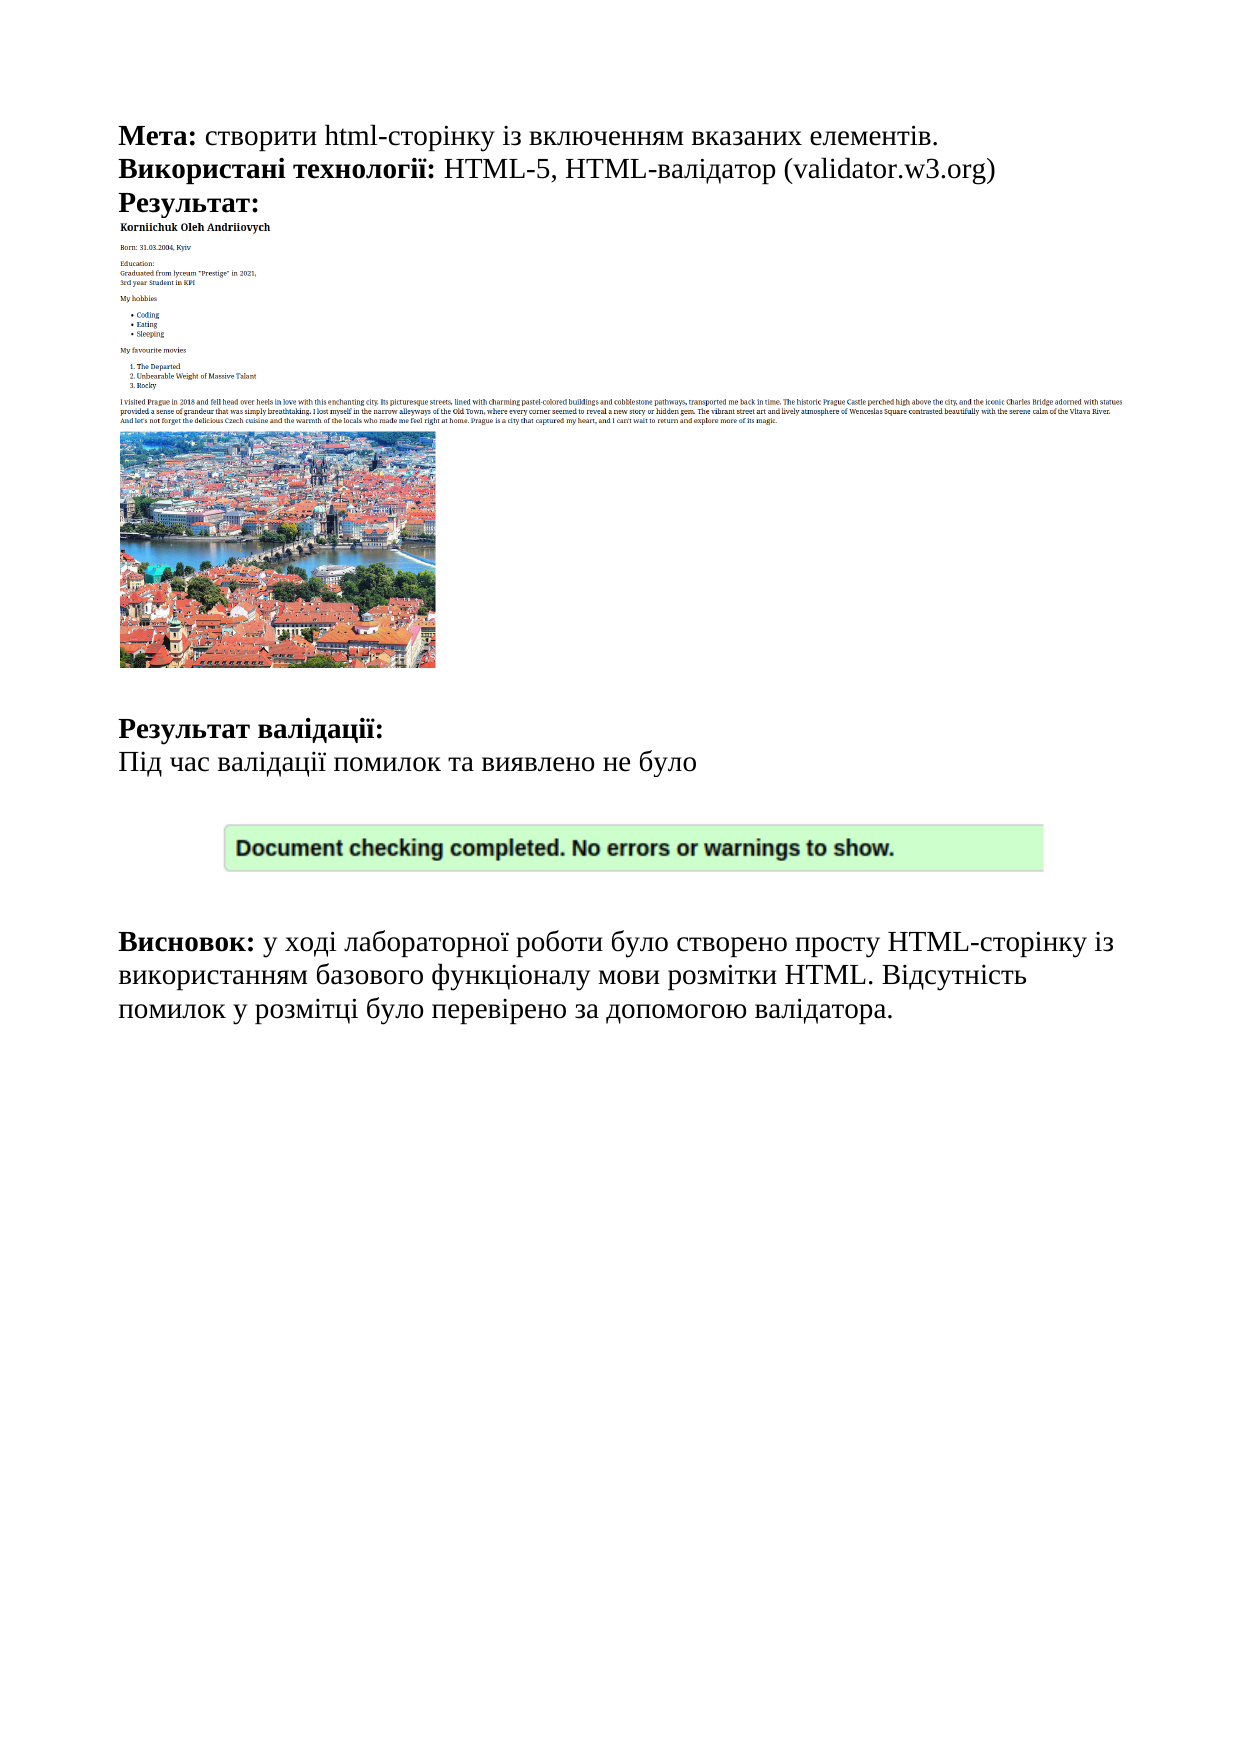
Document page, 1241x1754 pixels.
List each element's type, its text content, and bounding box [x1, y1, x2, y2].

text Висновок: у ході лабораторної роботи було створено просту HTML-сторінку із використанням базового функціоналу мови розмітки HTML. Відсутність помилок у розмітці було перевірено за допомогою валідатора. [118, 924, 1122, 1024]
text Результат валідації: [118, 711, 1122, 744]
text Використані технології: HTML-5, HTML-валідатор (validator.w3.org) [118, 152, 1122, 185]
text Під час валідації помилок та виявлено не було [118, 744, 1122, 778]
text Мета: створити html-сторінку із включенням вказаних елементів. [118, 118, 1122, 152]
text Результат: [118, 185, 1122, 218]
picture [118, 218, 1123, 678]
picture [196, 777, 1044, 891]
